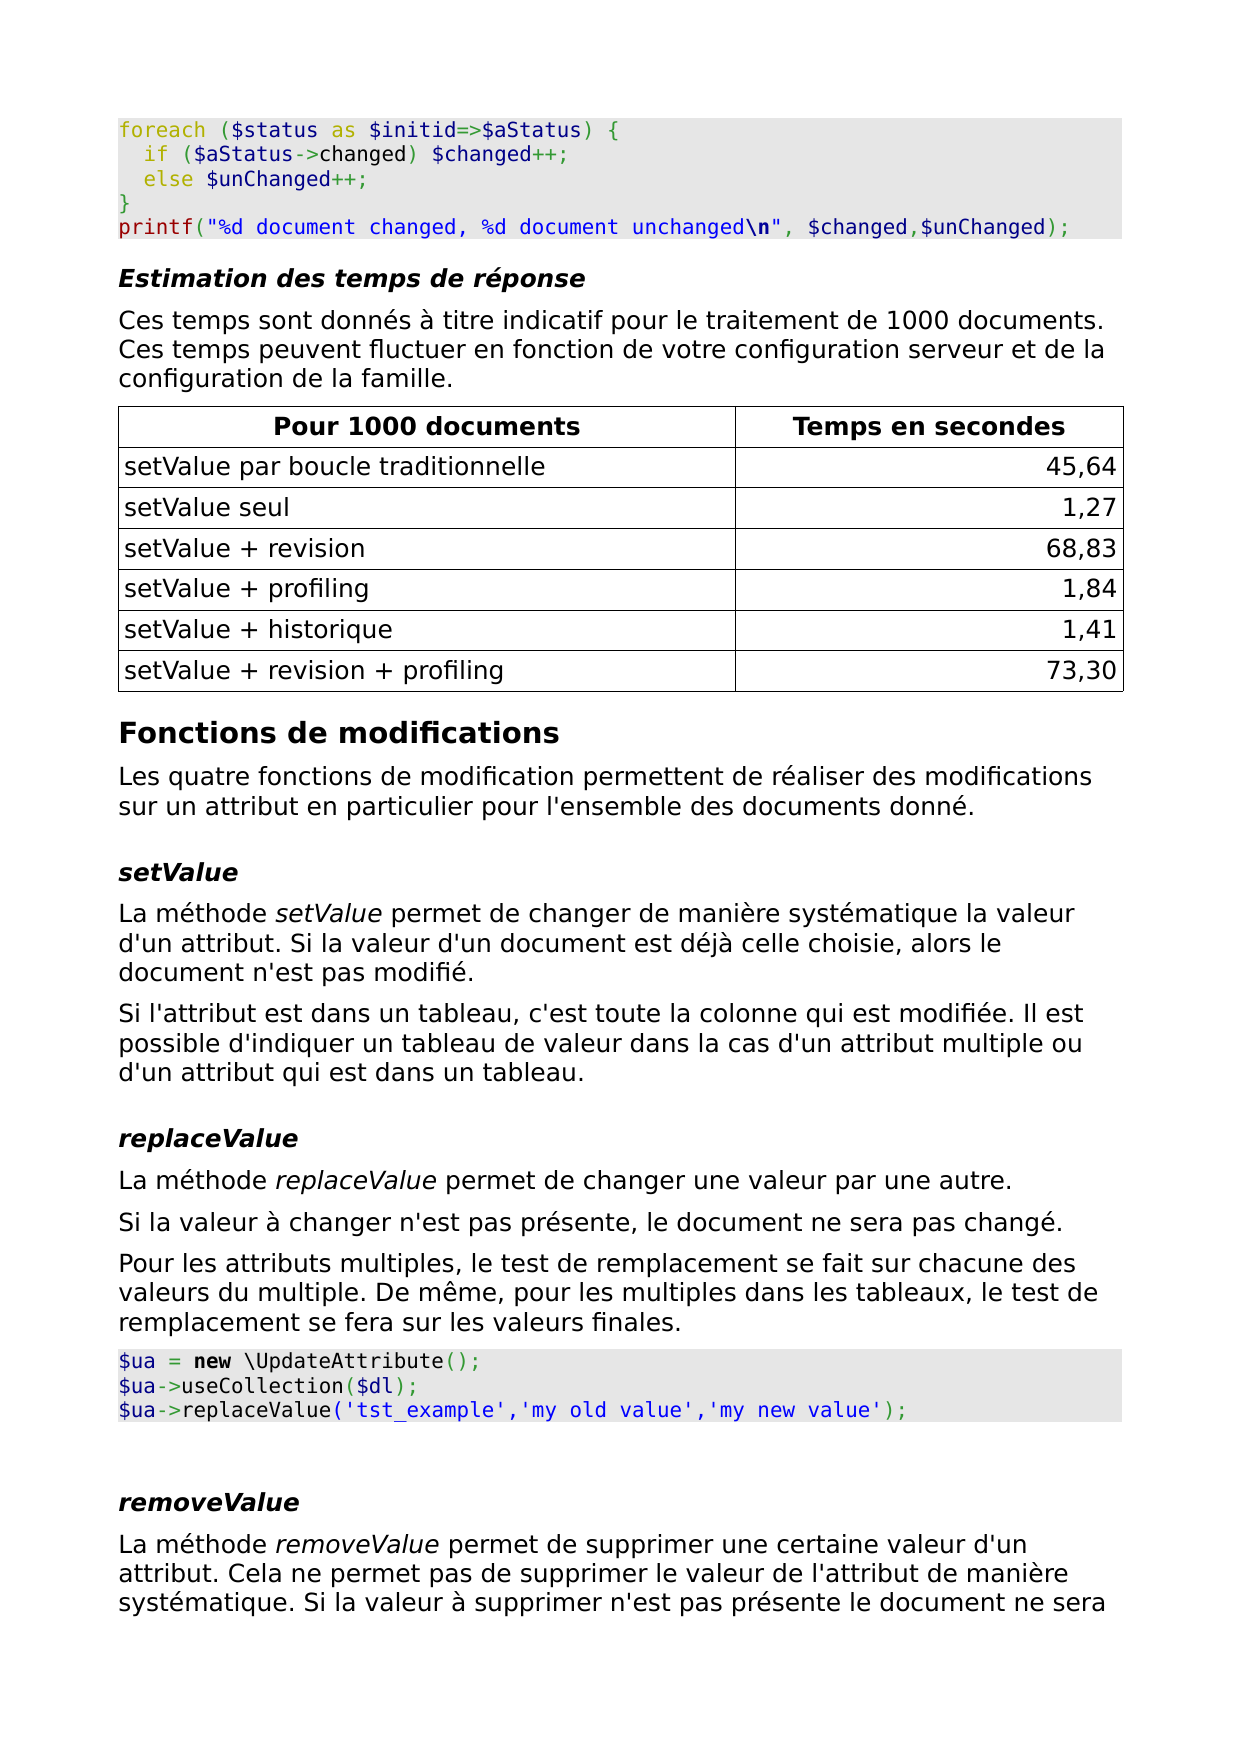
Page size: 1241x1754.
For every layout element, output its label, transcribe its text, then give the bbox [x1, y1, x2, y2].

table_cell 1,27 [736, 488, 1123, 528]
table_cell 1,41 [736, 611, 1123, 650]
text Si l'attribut est dans un tableau, c'est toute la colonne qui est modifiée. Il est possible d'indiquer un tableau de valeur dans la cas d'un attribut multiple ou d'un attribut qui est dans un tableau. [118, 1000, 1122, 1087]
text foreach ($status as $initid=>$aStatus) { [118, 118, 1122, 142]
text Si la valeur à changer n'est pas présente, le document ne sera pas changé. [118, 1208, 1122, 1237]
text $ua->replaceValue('tst_example','my old value','my new value'); [118, 1398, 1122, 1422]
table_cell 68,83 [736, 529, 1123, 569]
subtitle Estimation des temps de réponse [118, 264, 1122, 293]
text Ces temps sont donnés à titre indicatif pour le traitement de 1000 documents. Ces temps peuvent fluctuer en fonction de votre configuration serveur et de la configuration de la famille. [118, 306, 1122, 393]
table_cell 1,84 [736, 570, 1123, 609]
table_header Temps en secondes [736, 407, 1123, 447]
subtitle Fonctions de modifications [118, 716, 1122, 750]
text La méthode removeValue permet de supprimer une certaine valeur d'un attribut. Cela ne permet pas de supprimer le valeur de l'attribut de manière systématique. Si la valeur à supprimer n'est pas présente le document ne sera [118, 1530, 1122, 1618]
text Les quatre fonctions de modification permettent de réaliser des modifications sur un attribut en particulier pour l'ensemble des documents donné. [118, 762, 1122, 821]
text printf("%d document changed, %d document unchanged\n", $changed,$unChanged); [118, 215, 1122, 239]
table_cell setValue + revision + profiling [119, 651, 735, 691]
table_cell setValue + revision [119, 529, 735, 569]
table_cell setValue seul [119, 488, 735, 528]
text La méthode replaceValue permet de changer une valeur par une autre. [118, 1166, 1122, 1195]
table_header Pour 1000 documents [119, 407, 735, 447]
subtitle removeValue [118, 1489, 1122, 1518]
text if ($aStatus->changed) $changed++; [118, 142, 1122, 167]
subtitle replaceValue [118, 1125, 1122, 1153]
text La méthode setValue permet de changer de manière systématique la valeur d'un attribut. Si la valeur d'un document est déjà celle choisie, alors le document n'est pas modifié. [118, 900, 1122, 987]
text $ua->useCollection($dl); [118, 1374, 1122, 1398]
text } [118, 191, 1122, 215]
table_cell setValue + historique [119, 611, 735, 650]
text $ua = new \UpdateAttribute(); [118, 1349, 1122, 1374]
text Pour les attributs multiples, le test de remplacement se fait sur chacune des valeurs du multiple. De même, pour les multiples dans les tableaux, le test de remplacement se fera sur les valeurs finales. [118, 1249, 1122, 1337]
table_cell setValue + profiling [119, 570, 735, 609]
subtitle setValue [118, 858, 1122, 887]
table_cell setValue par boucle traditionnelle [119, 448, 735, 487]
table_cell 45,64 [736, 448, 1123, 487]
text else $unChanged++; [118, 167, 1122, 191]
table_cell 73,30 [736, 651, 1123, 691]
